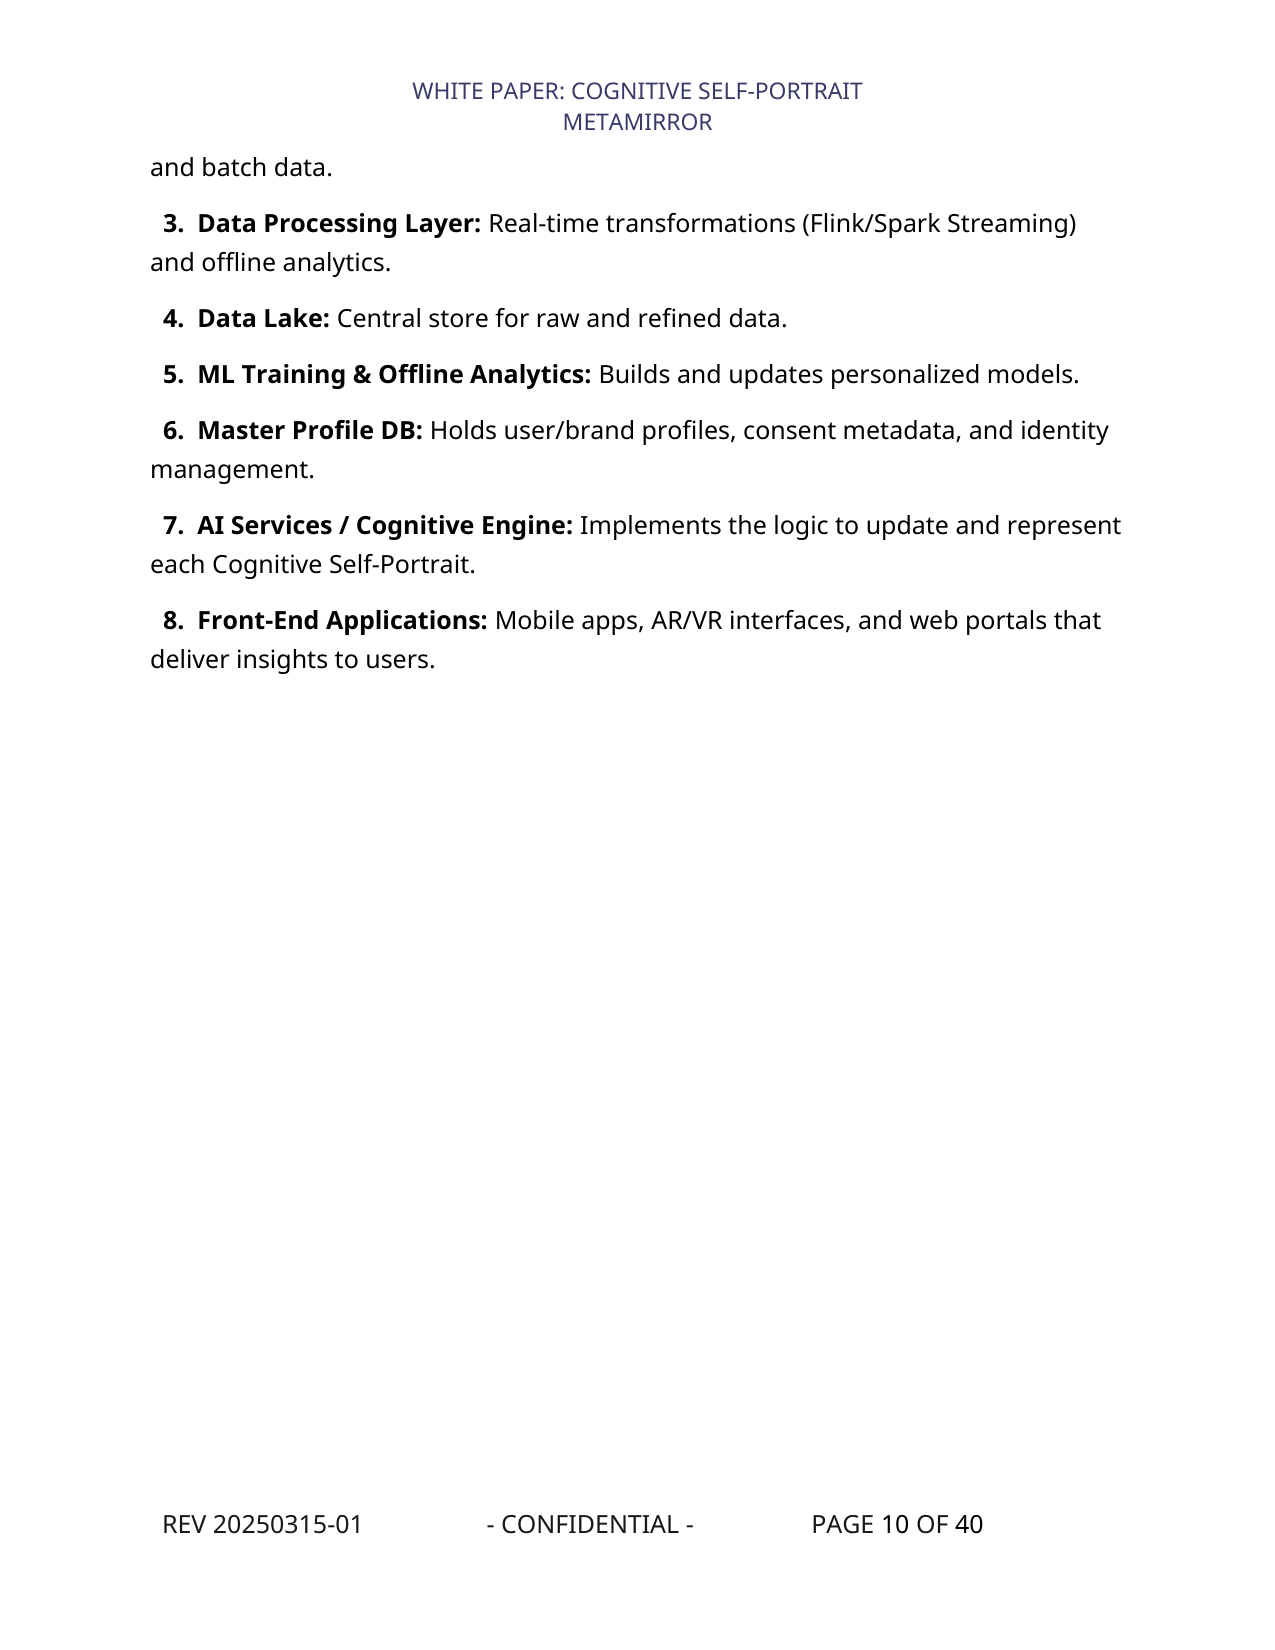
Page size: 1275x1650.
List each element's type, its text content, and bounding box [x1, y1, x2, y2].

text 4. Data Lake: Central store for raw and refined data. [150, 301, 1125, 335]
text 8. Front-End Applications: Mobile apps, AR/VR interfaces, and web portals that deliver insights to users. [150, 602, 1125, 676]
text 6. Master Profile DB: Holds user/brand profiles, consent metadata, and identity management. [150, 412, 1125, 486]
text 7. AI Services / Cognitive Engine: Implements the logic to update and represent each Cognitive Self-Portrait. [150, 507, 1125, 581]
text 5. ML Training & Offline Analytics: Builds and updates personalized models. [150, 357, 1125, 391]
text 3. Data Processing Layer: Real-time transformations (Flink/Spark Streaming) and offline analytics. [150, 206, 1125, 279]
text and batch data. [150, 150, 1125, 184]
